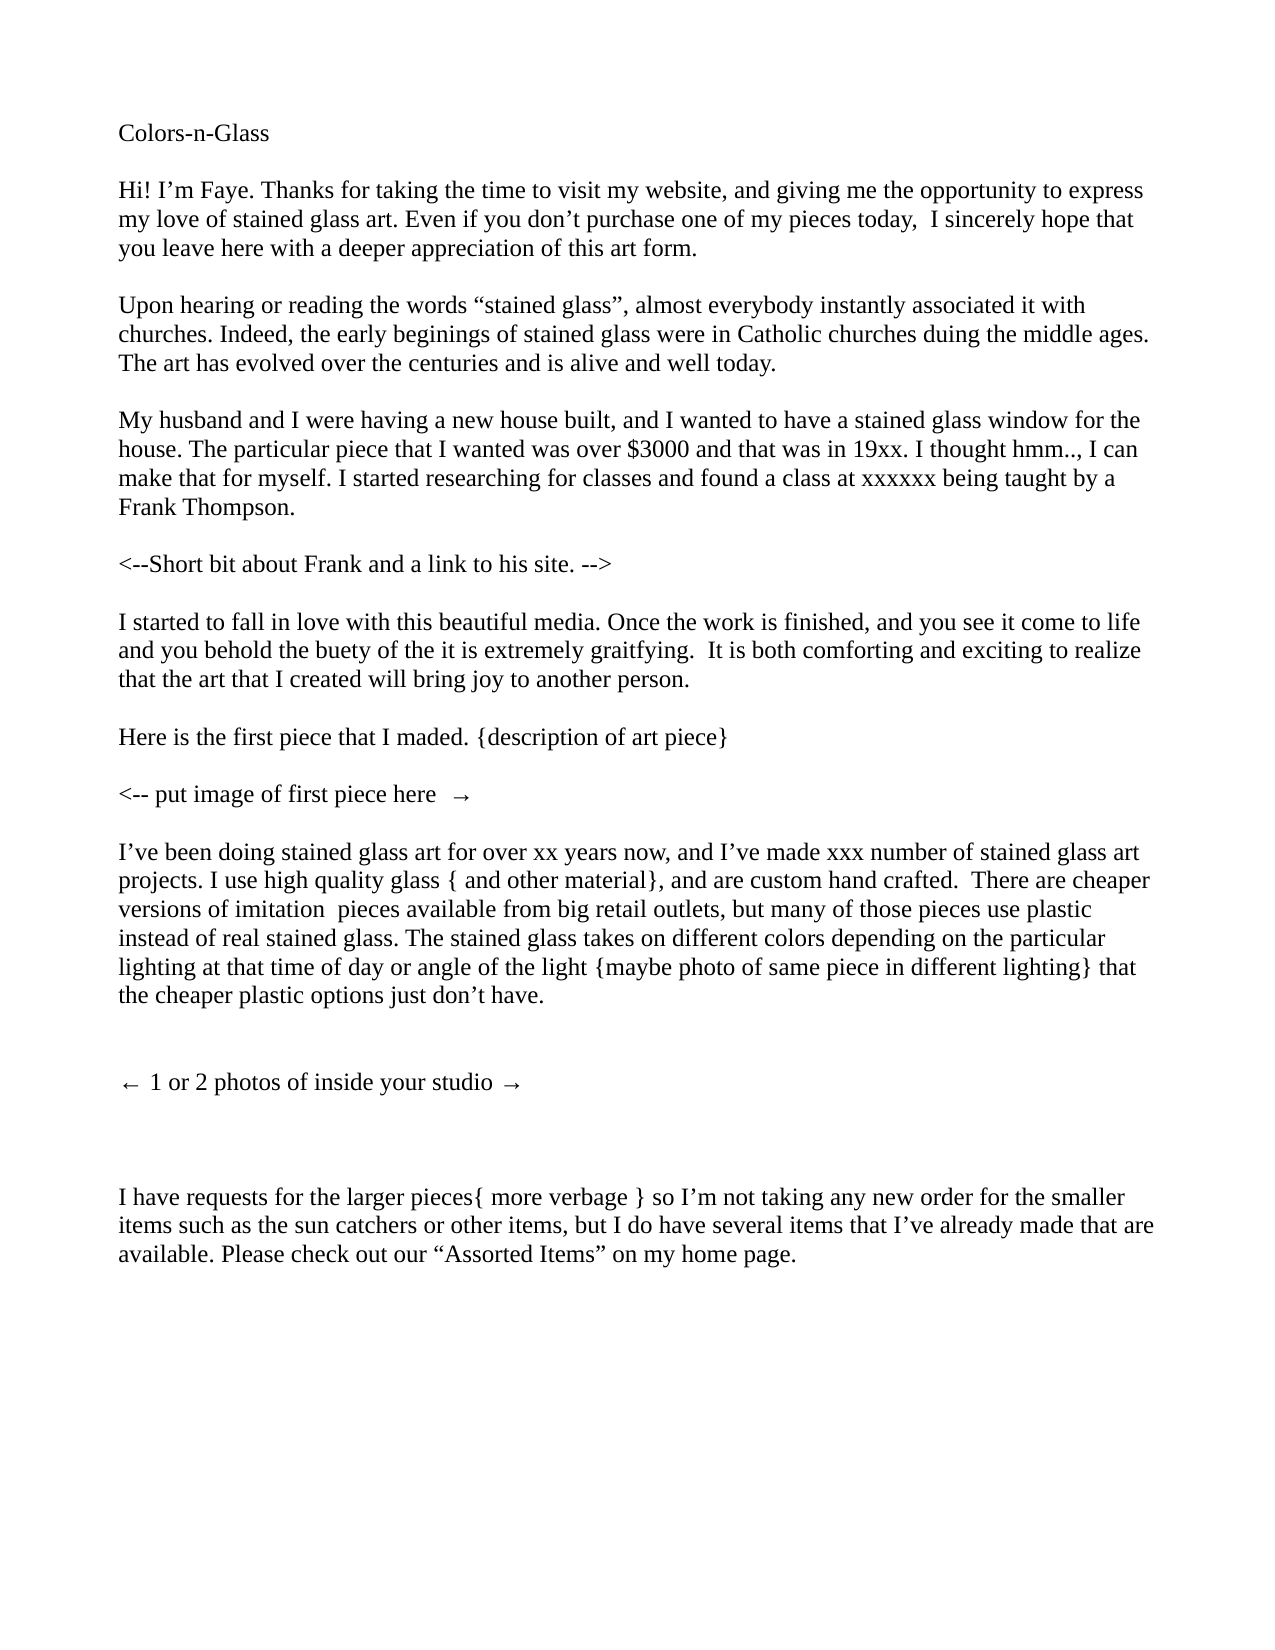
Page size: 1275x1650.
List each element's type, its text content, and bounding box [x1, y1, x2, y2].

text Colors-n-Glass [118, 118, 1157, 147]
text My husband and I were having a new house built, and I wanted to have a stained glass window for the house. The particular piece that I wanted was over $3000 and that was in 19xx. I thought hmm.., I can make that for myself. I started researching for classes and found a class at xxxxxx being taught by a Frank Thompson. [118, 406, 1157, 521]
text I’ve been doing stained glass art for over xx years now, and I’ve made xxx number of stained glass art projects. I use high quality glass { and other material}, and are custom hand crafted. There are cheaper versions of imitation pieces available from big retail outlets, but many of those pieces use plastic instead of real stained glass. The stained glass takes on different colors depending on the particular lighting at that time of day or angle of the light {maybe photo of same piece in different lighting} that the cheaper plastic options just don’t have. [118, 837, 1157, 1009]
text <-- put image of first piece here → [118, 779, 1157, 808]
text Upon hearing or reading the words “stained glass”, almost everybody instantly associated it with churches. Indeed, the early beginings of stained glass were in Catholic churches duing the middle ages. The art has evolved over the centuries and is alive and well today. [118, 291, 1157, 377]
text I have requests for the larger pieces{ more verbage } so I’m not taking any new order for the smaller items such as the sun catchers or other items, but I do have several items that I’ve already made that are available. Please check out our “Assorted Items” on my home page. [118, 1182, 1157, 1268]
text Here is the first piece that I maded. {description of art piece} [118, 722, 1157, 751]
text <--Short bit about Frank and a link to his site. --> [118, 549, 1157, 578]
text I started to fall in love with this beautiful media. Once the work is finished, and you see it come to life and you behold the buety of the it is extremely graitfying. It is both comforting and exciting to realize that the art that I created will bring joy to another person. [118, 607, 1157, 693]
text Hi! I’m Faye. Thanks for taking the time to visit my website, and giving me the opportunity to express my love of stained glass art. Even if you don’t purchase one of my pieces today, I sincerely hope that you leave here with a deeper appreciation of this art form. [118, 176, 1157, 262]
text ← 1 or 2 photos of inside your studio → [118, 1067, 1157, 1096]
